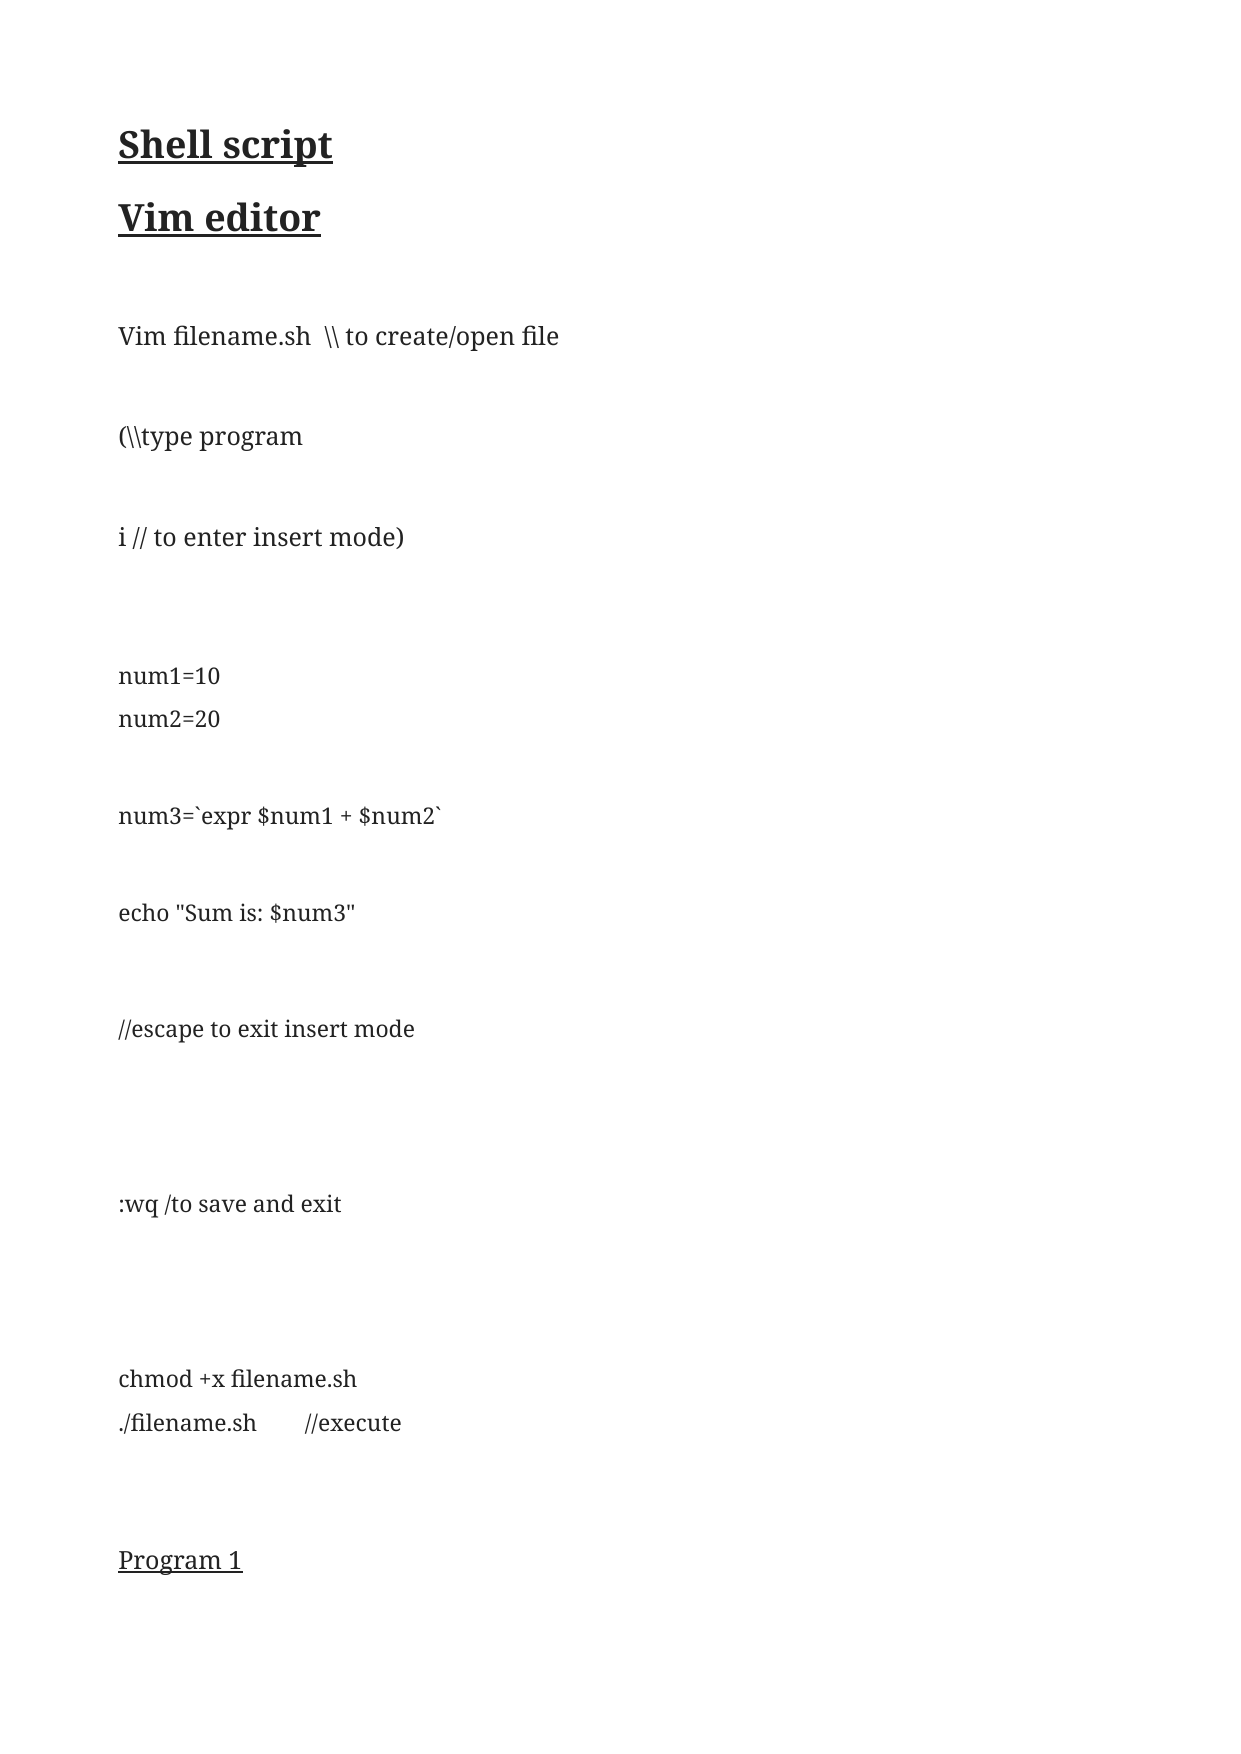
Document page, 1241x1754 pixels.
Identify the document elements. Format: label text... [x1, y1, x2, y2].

text Vim editor [118, 191, 1122, 242]
text ./filename.sh //execute [118, 1406, 1122, 1438]
text Shell script [118, 118, 1122, 169]
text chmod +x filename.sh [118, 1363, 1122, 1394]
text Program 1 [118, 1542, 1122, 1577]
text Vim filename.sh \\ to create/open file [118, 318, 1122, 352]
text num1=10 [118, 660, 1122, 691]
text i // to enter insert mode) [118, 520, 1122, 554]
text //escape to exit insert mode [118, 1013, 1122, 1044]
text echo "Sum is: $num3" [118, 897, 1122, 928]
text num3=`expr $num1 + $num2` [118, 800, 1122, 831]
text :wq /to save and exit [118, 1188, 1122, 1219]
text num2=20 [118, 703, 1122, 734]
text (\\type program [118, 419, 1122, 453]
